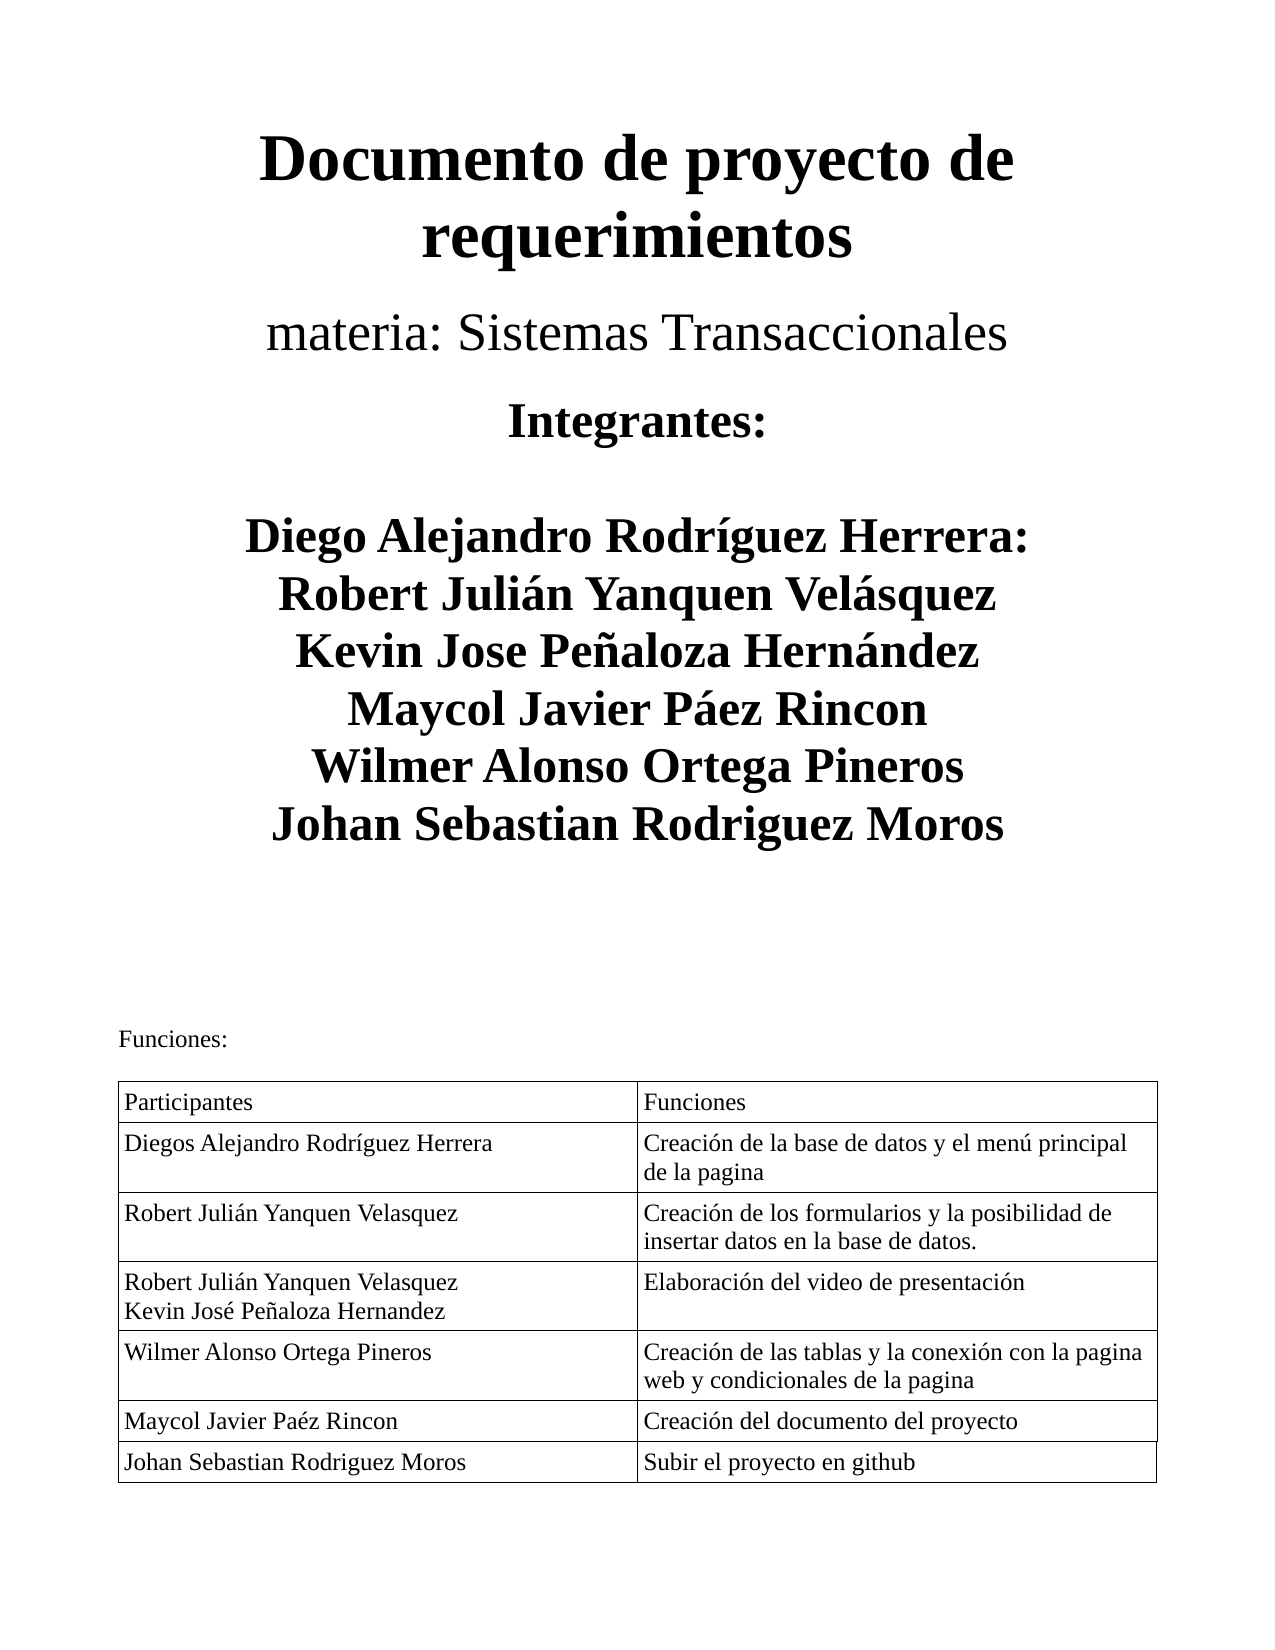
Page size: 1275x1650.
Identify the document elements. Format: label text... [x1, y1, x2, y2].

table_cell Elaboración del video de presentación [638, 1262, 1157, 1330]
table_cell Maycol Javier Paéz Rincon [119, 1401, 637, 1441]
text Kevin Jose Peñaloza Hernández [118, 621, 1157, 679]
text Maycol Javier Páez Rincon [118, 679, 1157, 736]
table_cell Robert Julián Yanquen Velasquez [119, 1193, 637, 1261]
table_header Participantes [119, 1082, 637, 1122]
table_cell Johan Sebastian Rodriguez Moros [119, 1442, 637, 1482]
table_header Funciones [638, 1082, 1157, 1122]
text Johan Sebastian Rodriguez Moros [118, 794, 1157, 851]
table_cell Diegos Alejandro Rodríguez Herrera [119, 1123, 637, 1191]
table_cell Robert Julián Yanquen Velasquez Kevin José Peñaloza Hernandez [119, 1262, 637, 1330]
text materia: Sistemas Transaccionales [118, 300, 1157, 362]
text Diego Alejandro Rodríguez Herrera: [118, 506, 1157, 564]
text Funciones: [118, 1024, 1157, 1052]
table_cell Wilmer Alonso Ortega Pineros [119, 1331, 637, 1400]
table_cell Creación de la base de datos y el menú principal de la pagina [638, 1123, 1157, 1191]
table_cell Creación de las tablas y la conexión con la pagina web y condicionales de la pagina [638, 1331, 1157, 1400]
table_cell Subir el proyecto en github [638, 1442, 1156, 1482]
text Documento de proyecto de requerimientos [118, 118, 1157, 271]
table_cell Creación del documento del proyecto [638, 1401, 1157, 1441]
text Robert Julián Yanquen Velásquez [118, 564, 1157, 621]
text Integrantes: [118, 391, 1157, 449]
table_cell Creación de los formularios y la posibilidad de insertar datos en la base de datos. [638, 1193, 1157, 1261]
text Wilmer Alonso Ortega Pineros [118, 736, 1157, 794]
